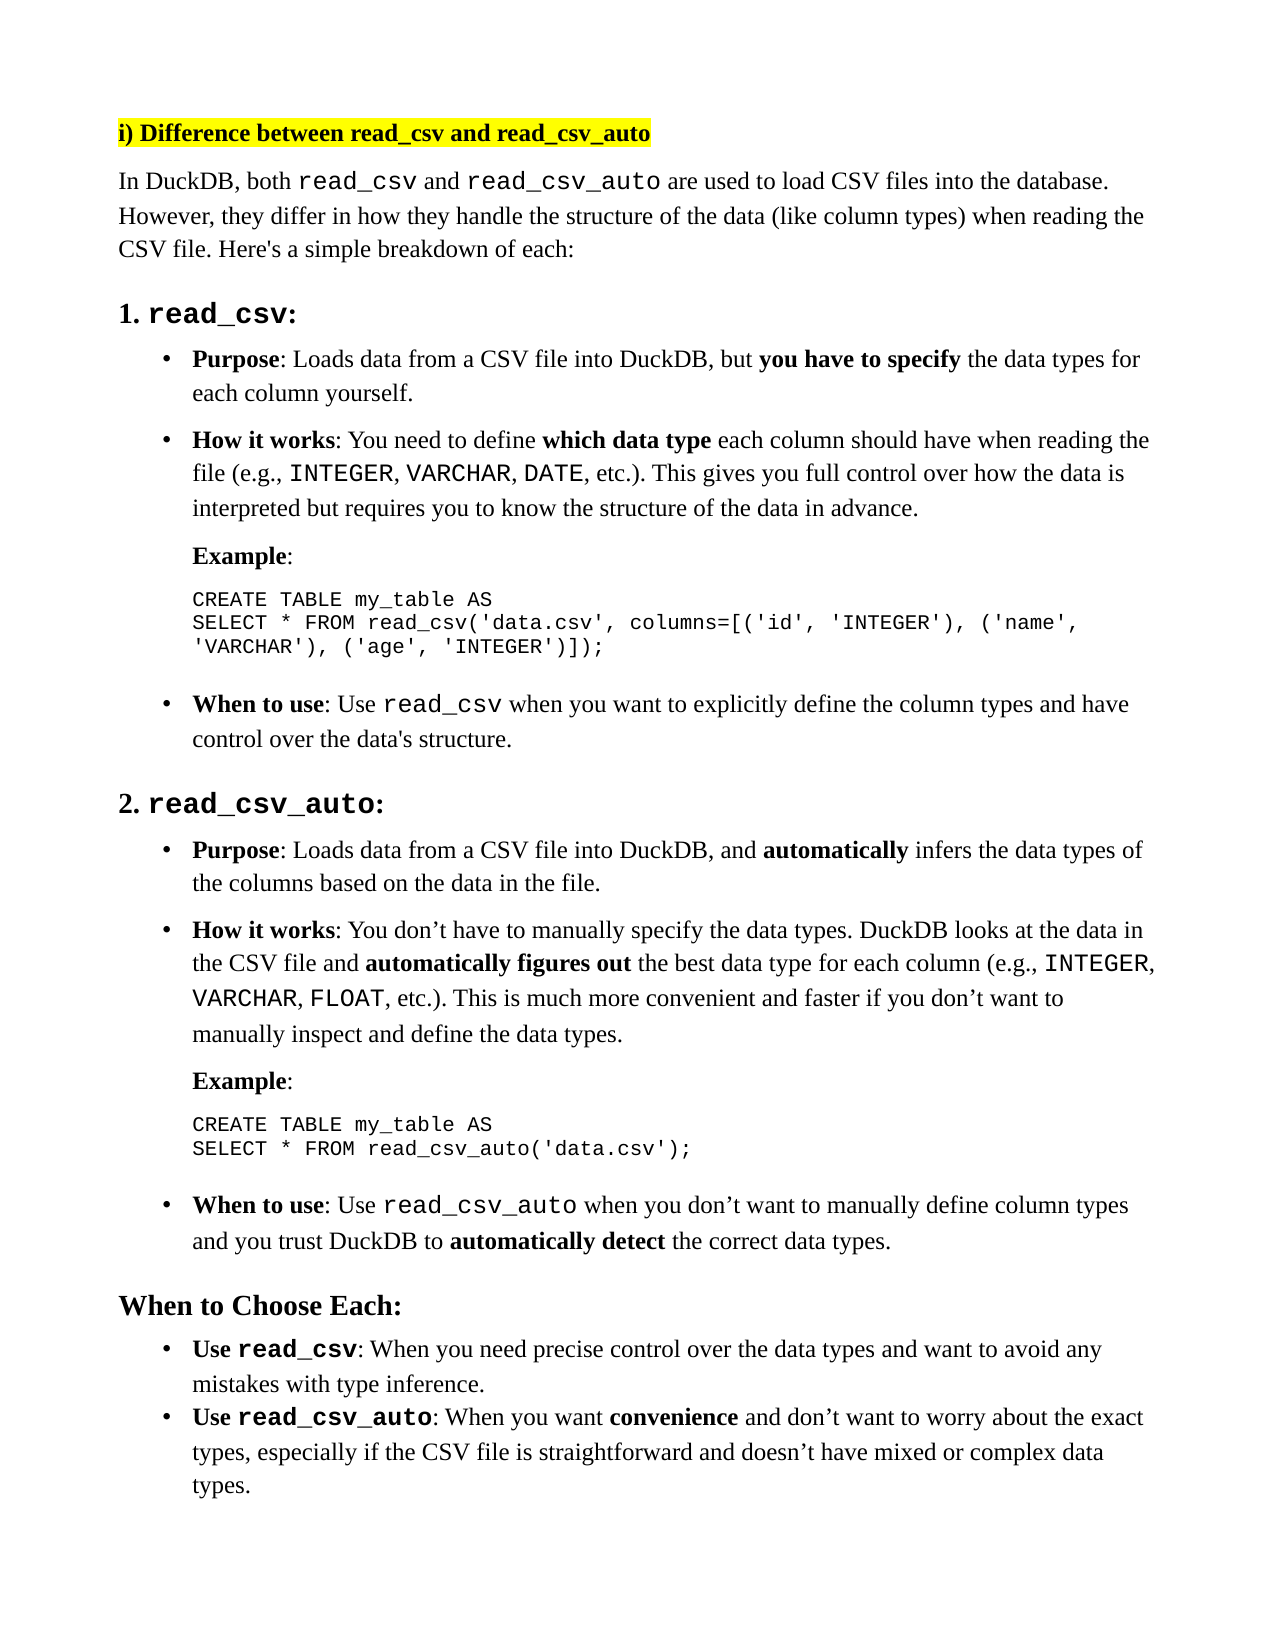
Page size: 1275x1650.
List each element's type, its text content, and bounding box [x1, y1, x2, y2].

list Purpose: Loads data from a CSV file into DuckDB, but you have to specify the data types for each column yourself. [162, 344, 1157, 406]
list How it works: You need to define which data type each column should have when reading the file (e.g., INTEGER, VARCHAR, DATE, etc.). This gives you full control over how the data is interpreted but requires you to know the structure of the data in advance. [162, 425, 1157, 522]
list Example: [162, 1066, 1157, 1095]
subtitle 1. read_csv: [118, 296, 1157, 332]
list CREATE TABLE my_table AS [162, 588, 1157, 612]
subtitle 2. read_csv_auto: [118, 786, 1157, 822]
list CREATE TABLE my_table AS [162, 1114, 1157, 1137]
list When to use: Use read_csv when you want to explicitly define the column types and have control over the data's structure. [162, 689, 1157, 753]
list Use read_csv: When you need precise control over the data types and want to avoid any mistakes with type inference. [162, 1334, 1157, 1398]
list How it works: You don’t have to manually specify the data types. DuckDB looks at the data in the CSV file and automatically figures out the best data type for each column (e.g., INTEGER, VARCHAR, FLOAT, etc.). This is much more convenient and faster if you don’t want to manually inspect and define the data types. [162, 915, 1157, 1047]
list SELECT * FROM read_csv('data.csv', columns=[('id', 'INTEGER'), ('name', 'VARCHAR'), ('age', 'INTEGER')]); [162, 612, 1157, 659]
list When to use: Use read_csv_auto when you don’t want to manually define column types and you trust DuckDB to automatically detect the correct data types. [162, 1191, 1157, 1254]
list Use read_csv_auto: When you want convenience and don’t want to worry about the exact types, especially if the CSV file is straightforward and doesn’t have mixed or complex data types. [162, 1402, 1157, 1499]
text In DuckDB, both read_csv and read_csv_auto are used to load CSV files into the database. However, they differ in how they handle the structure of the data (like column types) when reading the CSV file. Here's a simple breakdown of each: [118, 166, 1157, 263]
list Purpose: Loads data from a CSV file into DuckDB, and automatically infers the data types of the columns based on the data in the file. [162, 835, 1157, 897]
text i) Difference between read_csv and read_csv_auto [118, 118, 1157, 147]
list SELECT * FROM read_csv_auto('data.csv'); [162, 1137, 1157, 1161]
subtitle When to Choose Each: [118, 1288, 1157, 1321]
list Example: [162, 541, 1157, 570]
